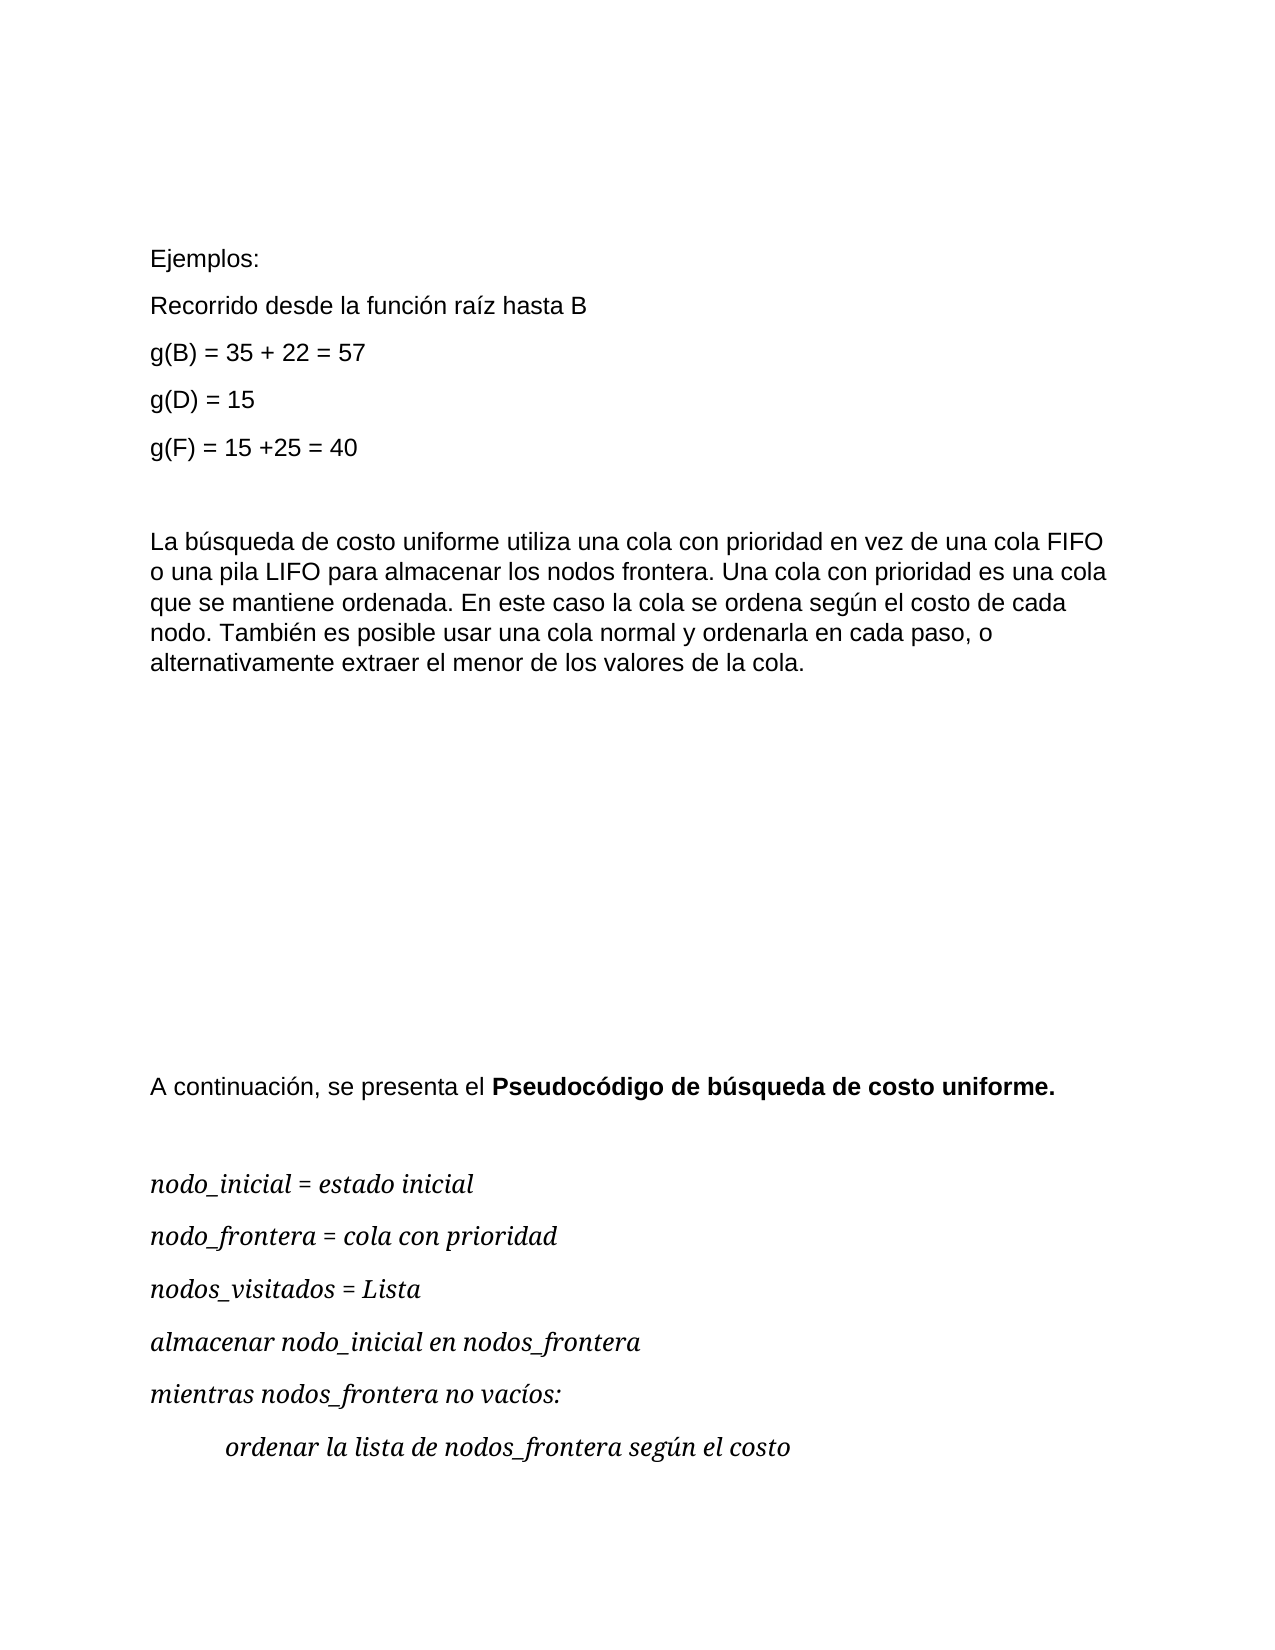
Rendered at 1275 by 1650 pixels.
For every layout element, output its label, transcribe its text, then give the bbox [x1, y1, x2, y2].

text g(D) = 15 [150, 385, 1125, 414]
text almacenar nodo_inicial en nodos_frontera [150, 1324, 1125, 1358]
text g(B) = 35 + 22 = 57 [150, 338, 1125, 367]
text ordenar la lista de nodos_frontera según el costo [150, 1430, 1125, 1464]
text Recorrido desde la función raíz hasta B [150, 291, 1125, 320]
text g(F) = 15 +25 = 40 [150, 432, 1125, 461]
text nodo_inicial = estado inicial [150, 1166, 1125, 1200]
text A continuación, se presenta el Pseudocódigo de búsqueda de costo uniforme. [150, 1072, 1125, 1101]
text nodos_visitados = Lista [150, 1272, 1125, 1306]
text Ejemplos: [150, 244, 1125, 273]
text La búsqueda de costo uniforme utiliza una cola con prioridad en vez de una cola FIFO o una pila LIFO para almacenar los nodos frontera. Una cola con prioridad es una cola que se mantiene ordenada. En este caso la cola se ordena según el costo de cada nodo. También es posible usar una cola normal y ordenarla en cada paso, o alternativamente extraer el menor de los valores de la cola. [150, 527, 1125, 677]
text mientras nodos_frontera no vacíos: [150, 1377, 1125, 1411]
text nodo_frontera = cola con prioridad [150, 1219, 1125, 1253]
